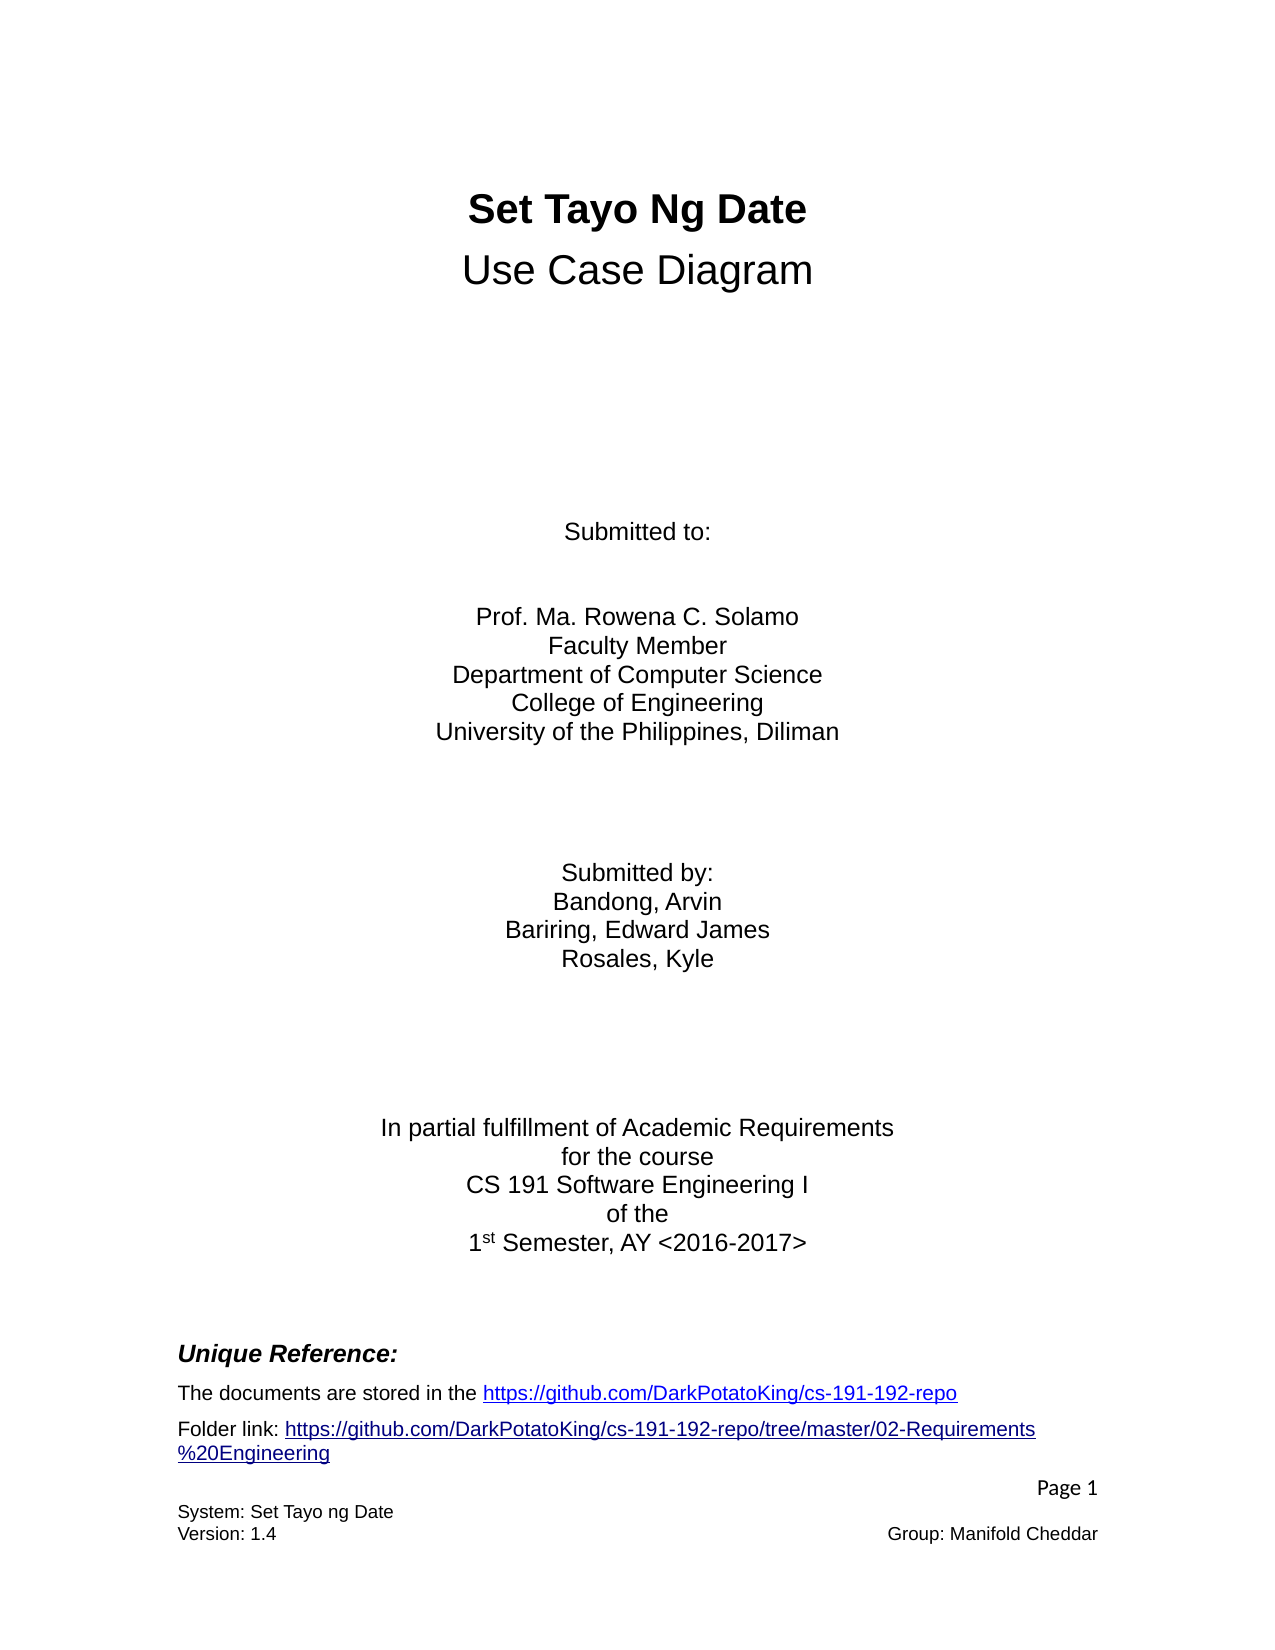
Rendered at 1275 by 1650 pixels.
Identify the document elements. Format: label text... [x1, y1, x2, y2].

text Rosales, Kyle [177, 944, 1098, 973]
text 1st Semester, AY <2016-2017> [177, 1228, 1098, 1257]
text Bariring, Edward James [177, 915, 1098, 944]
text In partial fulfillment of Academic Requirements [177, 1113, 1098, 1142]
text CS 191 Software Engineering I [177, 1171, 1098, 1199]
text Bandong, Arvin [177, 887, 1098, 915]
text The documents are stored in the https://github.com/DarkPotatoKing/cs-191-192-repo [177, 1381, 1098, 1404]
text Submitted by: [177, 858, 1098, 887]
text University of the Philippines, Diliman [177, 717, 1098, 746]
text Department of Computer Science [177, 659, 1098, 688]
text for the course [177, 1142, 1098, 1171]
text Use Case Diagram [177, 245, 1098, 293]
text Set Tayo Ng Date [177, 185, 1098, 233]
text Faculty Member [177, 631, 1098, 659]
text College of Engineering [177, 688, 1098, 717]
text Folder link: https://github.com/DarkPotatoKing/cs-191-192-repo/tree/master/02-Requirements%20Engineering [177, 1417, 1098, 1465]
text of the [177, 1199, 1098, 1228]
text Unique Reference: [177, 1339, 1098, 1368]
text Prof. Ma. Rowena C. Solamo [177, 602, 1098, 631]
text Submitted to: [177, 517, 1098, 546]
